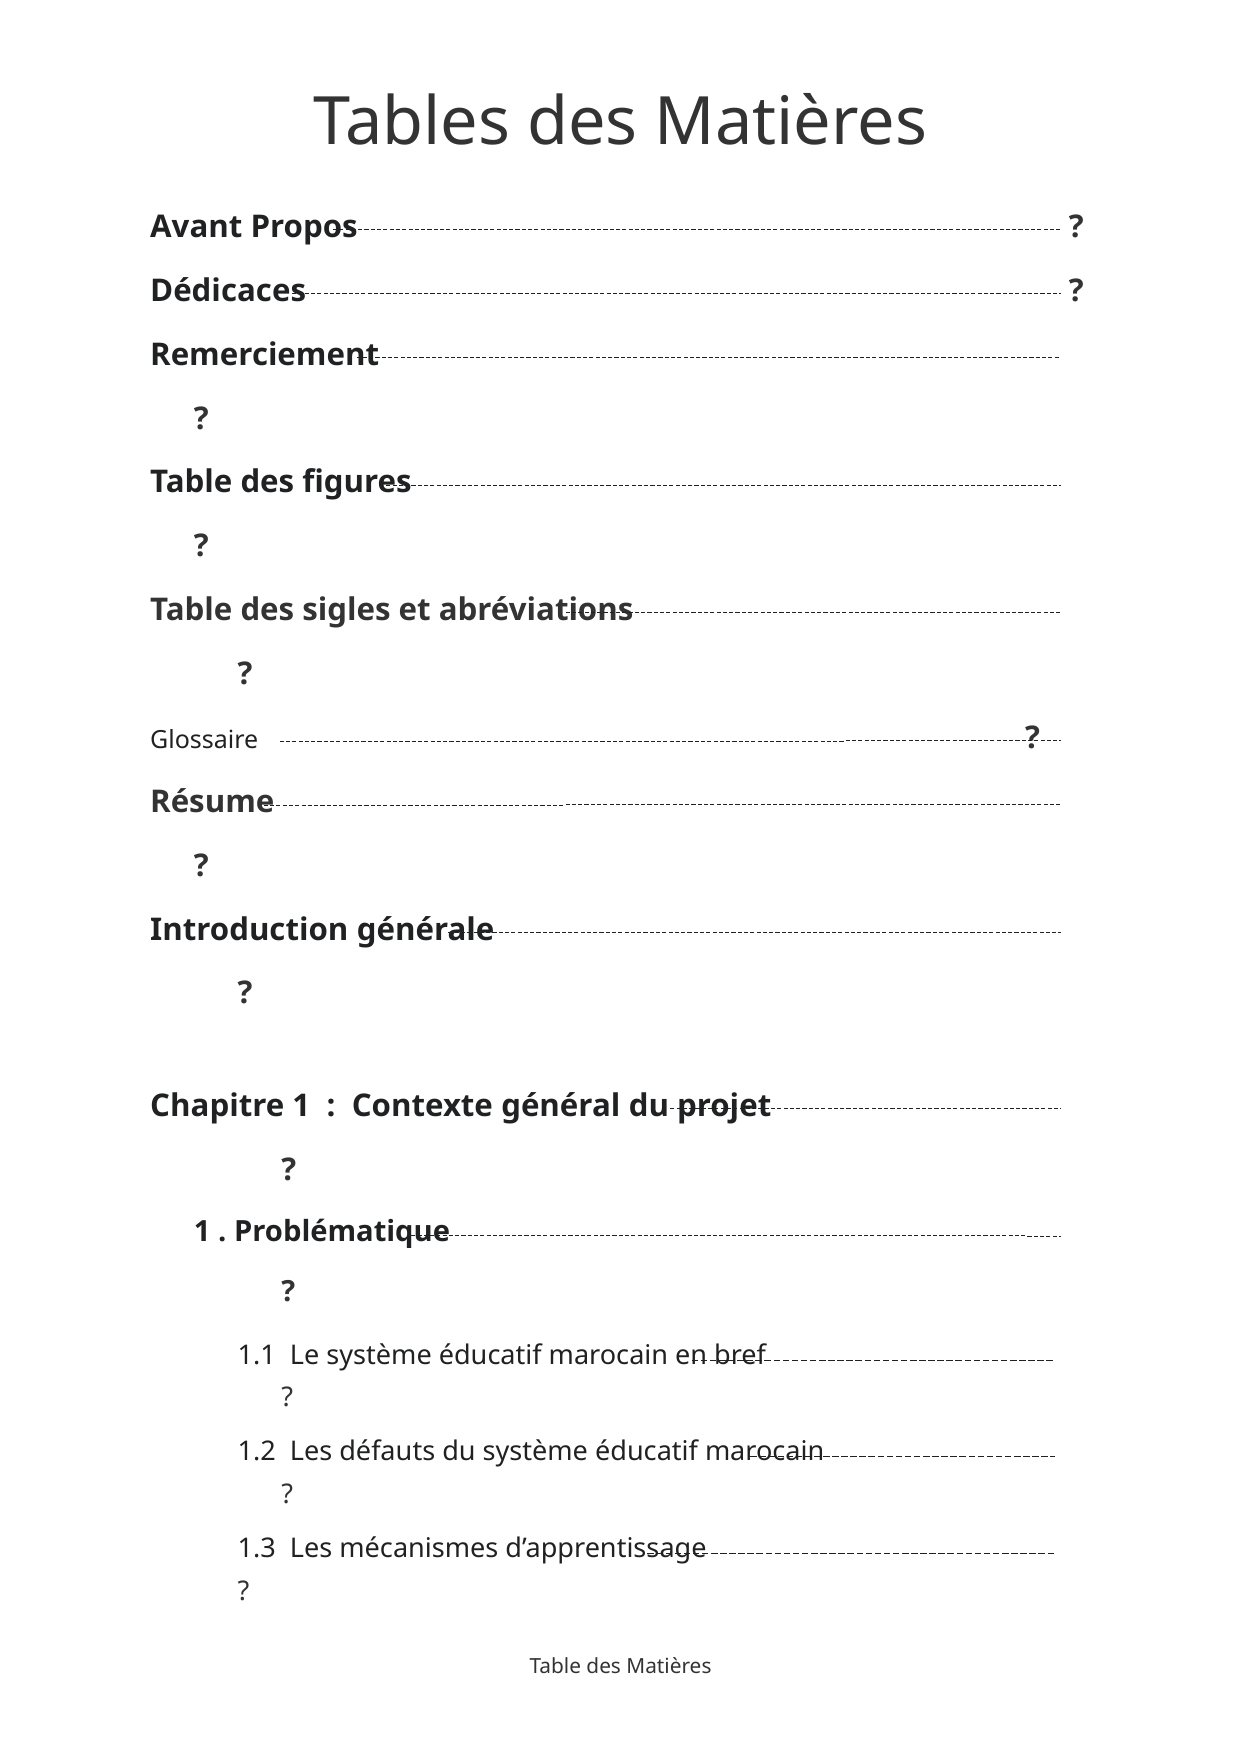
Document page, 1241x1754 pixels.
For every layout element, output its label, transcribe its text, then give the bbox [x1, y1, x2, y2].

text Introduction générale ? [150, 906, 1091, 1013]
text 1 . Problématique ? [194, 1210, 1091, 1309]
text Table des sigles et abréviations ? [150, 587, 1091, 694]
text 1.2 Les défauts du système éducatif marocain ? [194, 1432, 1091, 1511]
text Table des figures ? [150, 459, 1091, 566]
text Remerciement ? [150, 332, 1091, 438]
text Résume ? [150, 779, 1091, 885]
text Avant Propos ? [150, 204, 1091, 247]
text 1.3 Les mécanismes d’apprentissage ? [194, 1528, 1091, 1608]
text Dédicaces ? [150, 268, 1091, 311]
text Chapitre 1 : Contexte général du projet ? [150, 1083, 1091, 1189]
text 1.1 Le système éducatif marocain en bref ? [194, 1335, 1091, 1414]
text Glossaire ? [150, 715, 1091, 757]
text Tables des Matières [150, 73, 1091, 164]
